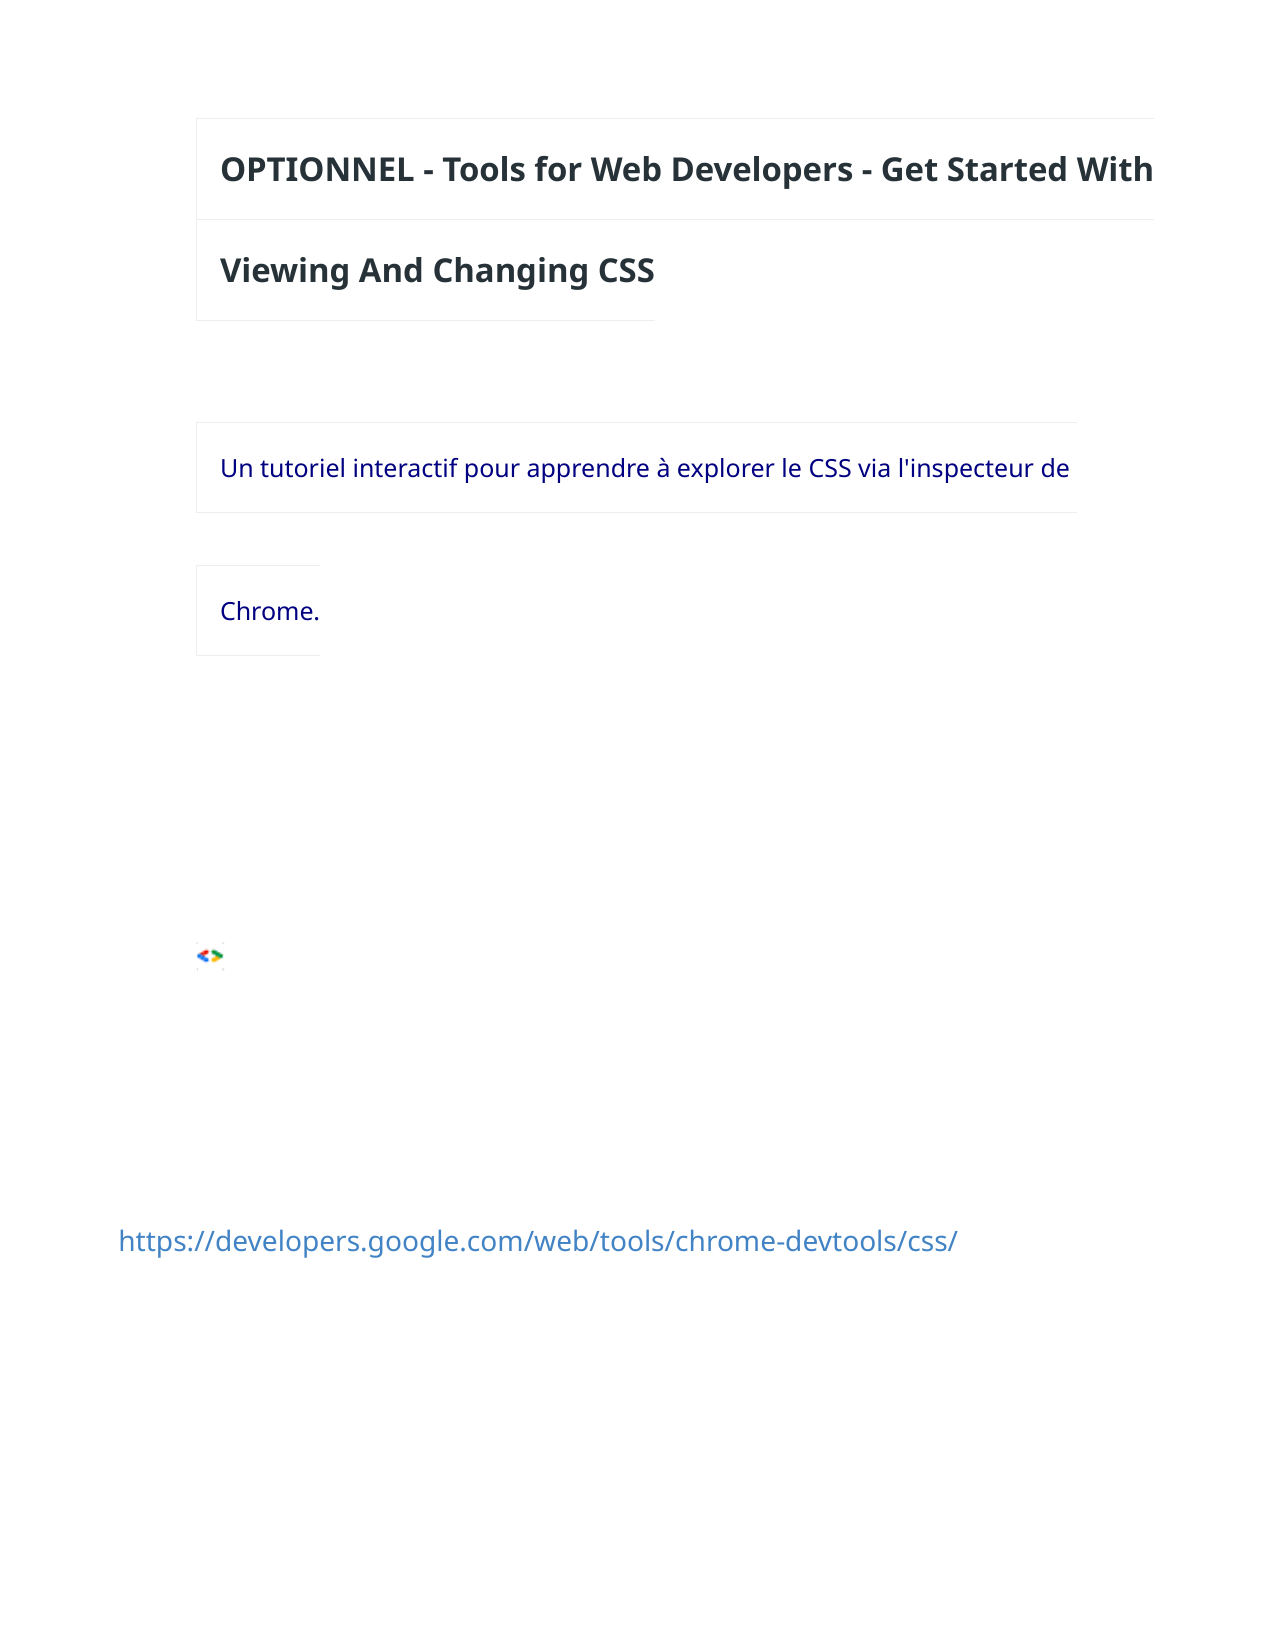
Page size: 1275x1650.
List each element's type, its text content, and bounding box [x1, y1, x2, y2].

subtitle OPTIONNEL - Tools for Web Developers - Get Started With Viewing And Changing CSS [197, 118, 1157, 320]
text https://developers.google.com/web/tools/chrome-devtools/css/ [118, 1222, 1157, 1260]
text Un tutoriel interactif pour apprendre à explorer le CSS via l'inspecteur de Chrome. [196, 422, 1157, 656]
picture [196, 942, 225, 971]
